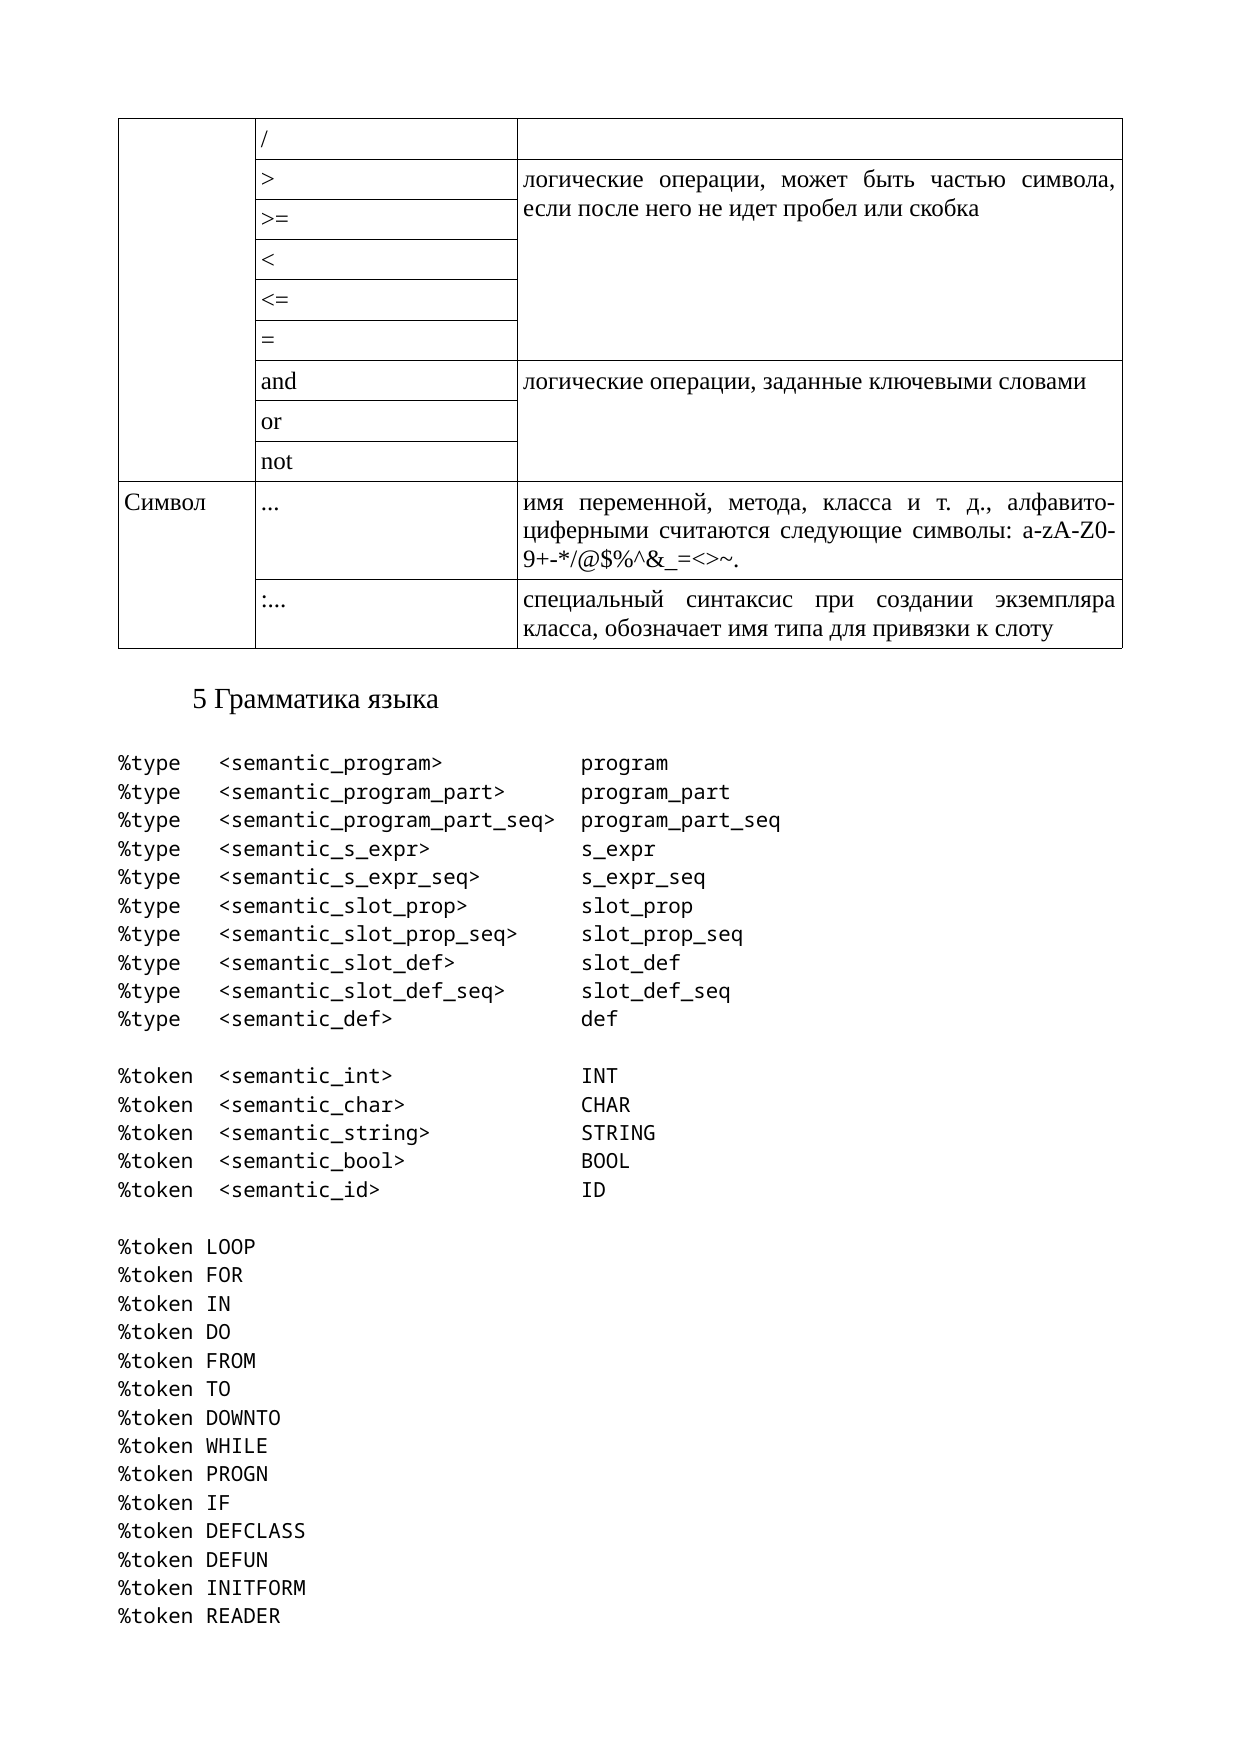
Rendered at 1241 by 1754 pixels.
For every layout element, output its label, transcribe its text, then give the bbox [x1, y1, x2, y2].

table_cell логические операции, может быть частью символа, если после него не идет пробел или скобка [518, 160, 1122, 360]
text %token TO [118, 1374, 1122, 1403]
text %token DEFUN [118, 1545, 1122, 1573]
table_cell / [256, 119, 517, 158]
text %type <semantic_s_expr_seq> s_expr_seq [118, 862, 1122, 891]
text %token <semantic_bool> BOOL [118, 1147, 1122, 1175]
table_cell [518, 119, 1122, 158]
table_cell <= [256, 280, 517, 320]
text %type <semantic_program> program [118, 748, 1122, 777]
table_cell = [256, 321, 517, 360]
text %token DO [118, 1317, 1122, 1346]
table_cell имя переменной, метода, класса и т. д., алфавито-циферными считаются следующие символы: a-zA-Z0-9+-*/@$%^&_=<>~. [518, 482, 1122, 579]
table_cell not [256, 442, 517, 481]
table_cell > [256, 160, 517, 199]
text %token FROM [118, 1346, 1122, 1374]
table_cell [119, 119, 255, 481]
text %token <semantic_char> CHAR [118, 1090, 1122, 1118]
text %token INITFORM [118, 1573, 1122, 1602]
text %type <semantic_slot_def_seq> slot_def_seq [118, 976, 1122, 1004]
text %type <semantic_slot_prop> slot_prop [118, 891, 1122, 919]
table_cell ... [256, 482, 517, 579]
text %token WHILE [118, 1431, 1122, 1459]
text %token IF [118, 1488, 1122, 1516]
table_cell and [256, 361, 517, 400]
text 5 Грамматика языка [118, 681, 1122, 715]
text %token FOR [118, 1260, 1122, 1289]
text %type <semantic_program_part> program_part [118, 777, 1122, 805]
text %token PROGN [118, 1459, 1122, 1488]
table_cell специальный синтаксис при создании экземпляра класса, обозначает имя типа для привязки к слоту [518, 580, 1122, 648]
table_cell :... [256, 580, 517, 648]
table_cell >= [256, 200, 517, 239]
text %token IN [118, 1289, 1122, 1317]
table_cell < [256, 240, 517, 279]
text %token <semantic_string> STRING [118, 1118, 1122, 1147]
text %type <semantic_program_part_seq> program_part_seq [118, 805, 1122, 834]
text %type <semantic_s_expr> s_expr [118, 834, 1122, 862]
text %token DOWNTO [118, 1403, 1122, 1431]
table_cell логические операции, заданные ключевыми словами [518, 361, 1122, 481]
text %token <semantic_int> INT [118, 1061, 1122, 1090]
text %type <semantic_slot_prop_seq> slot_prop_seq [118, 919, 1122, 948]
text %type <semantic_slot_def> slot_def [118, 948, 1122, 976]
text %token READER [118, 1602, 1122, 1630]
text %token LOOP [118, 1232, 1122, 1260]
text %type <semantic_def> def [118, 1004, 1122, 1033]
text %token <semantic_id> ID [118, 1175, 1122, 1203]
table_cell Символ [119, 482, 255, 648]
table_cell or [256, 401, 517, 441]
text %token DEFCLASS [118, 1516, 1122, 1545]
